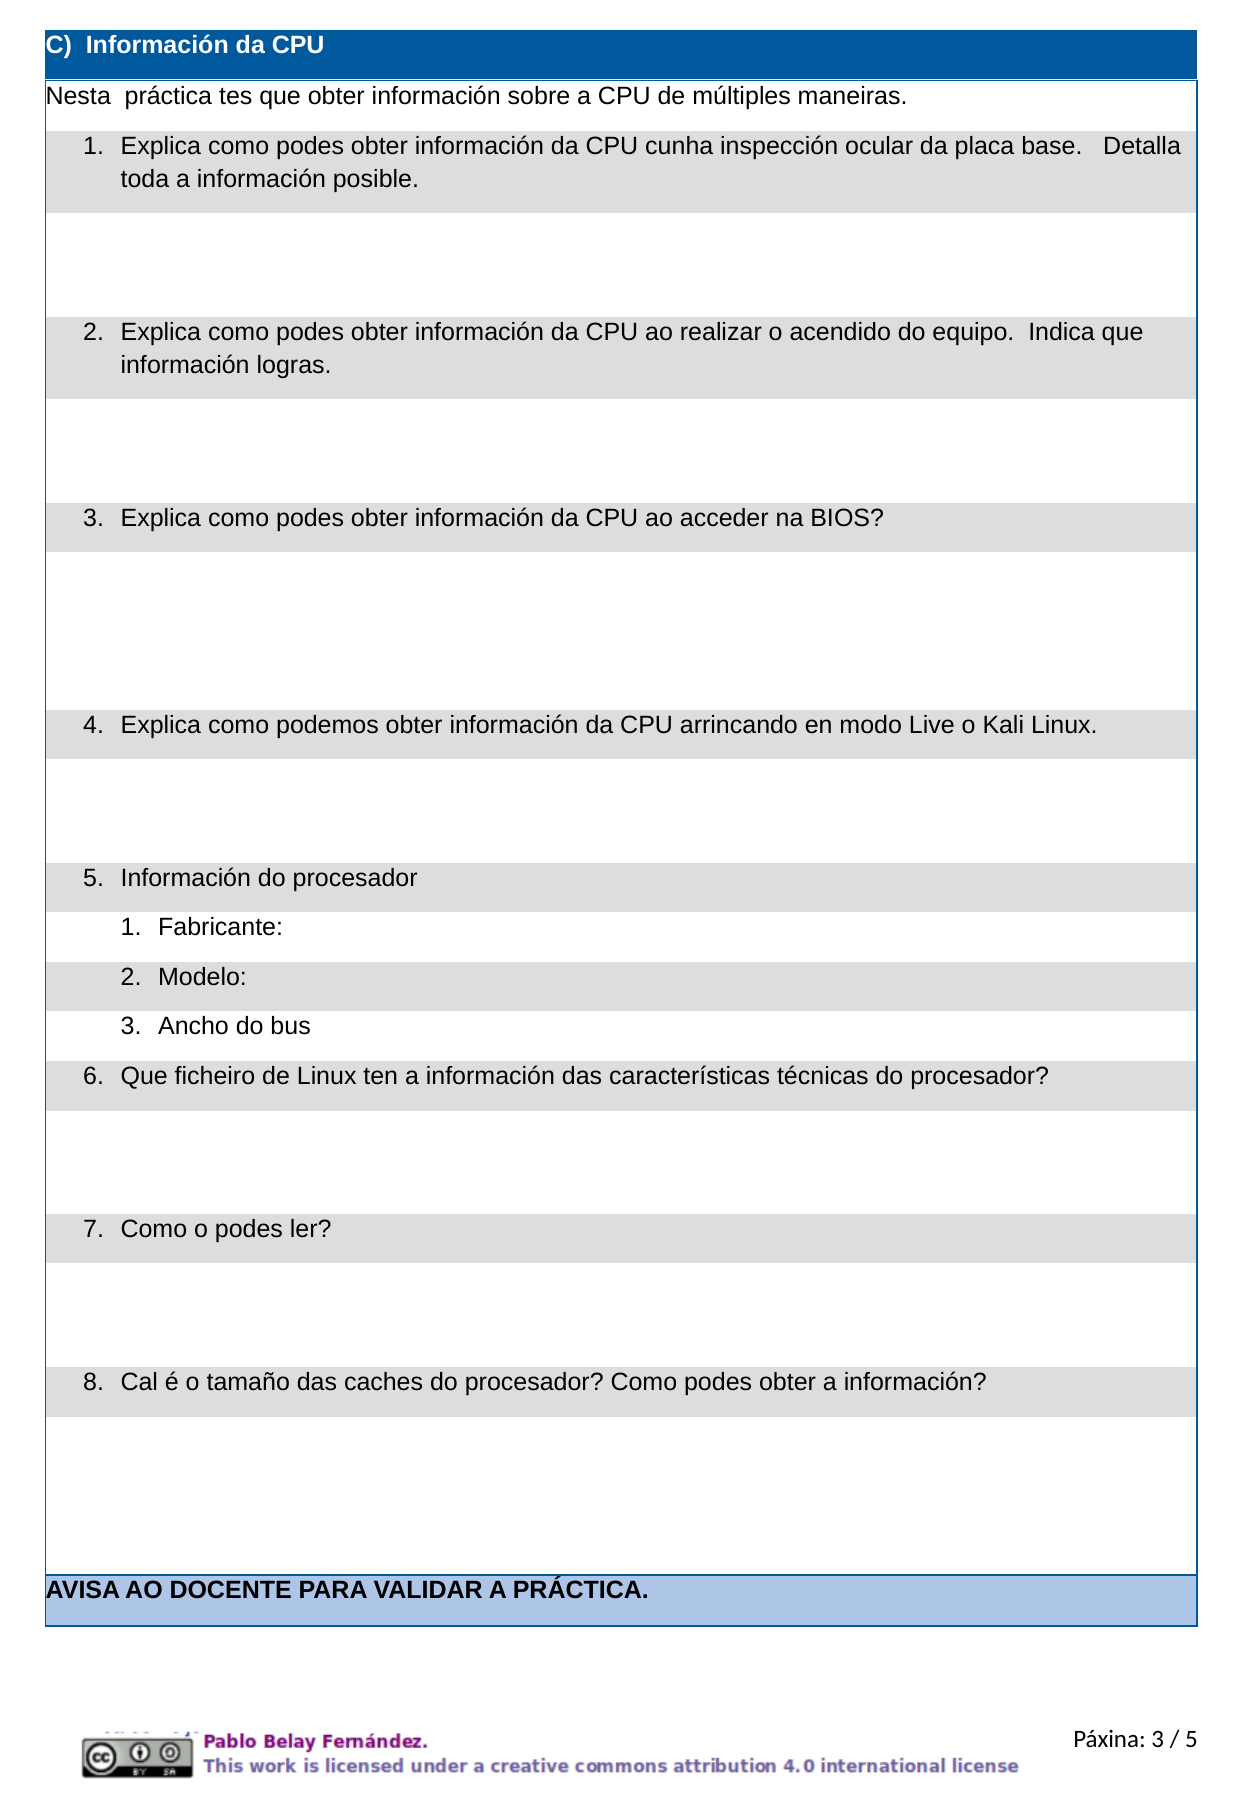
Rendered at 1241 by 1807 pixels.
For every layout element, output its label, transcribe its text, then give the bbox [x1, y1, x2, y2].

table_cell [46, 1264, 1196, 1367]
table_cell Explica como podes obter información da CPU ao realizar o acendido do equipo. Indica que información logras. [46, 317, 1196, 399]
picture [65, 1722, 1035, 1787]
table_cell [46, 552, 1196, 709]
table_cell Ancho do bus [46, 1011, 1196, 1061]
table_cell Que ficheiro de Linux ten a información das características técnicas do procesador? [46, 1061, 1196, 1111]
table_cell Fabricante: [46, 912, 1196, 962]
table_cell AVISA AO DOCENTE PARA VALIDAR A PRÁCTICA. [46, 1576, 801, 1625]
table_cell Modelo: [46, 962, 1196, 1011]
table_cell Nesta práctica tes que obter información sobre a CPU de múltiples maneiras. [46, 81, 1196, 131]
table_cell [46, 1111, 1196, 1214]
table_cell [46, 399, 1196, 503]
table_cell [46, 1417, 1196, 1574]
table_cell Explica como podes obter información da CPU cunha inspección ocular da placa base. Detalla toda a información posible. [46, 131, 1196, 213]
table_cell [801, 1576, 1196, 1625]
table_cell [46, 213, 1196, 317]
table_cell Como o podes ler? [46, 1214, 1196, 1263]
table_cell [46, 759, 1196, 863]
table_header C) Información da CPU [45, 30, 1197, 79]
table_cell Explica como podemos obter información da CPU arrincando en modo Live o Kali Linux. [46, 710, 1196, 759]
table_cell Cal é o tamaño das caches do procesador? Como podes obter a información? [46, 1367, 1196, 1417]
table_cell Información do procesador [46, 863, 1196, 912]
table_cell Explica como podes obter información da CPU ao acceder na BIOS? [46, 503, 1196, 552]
